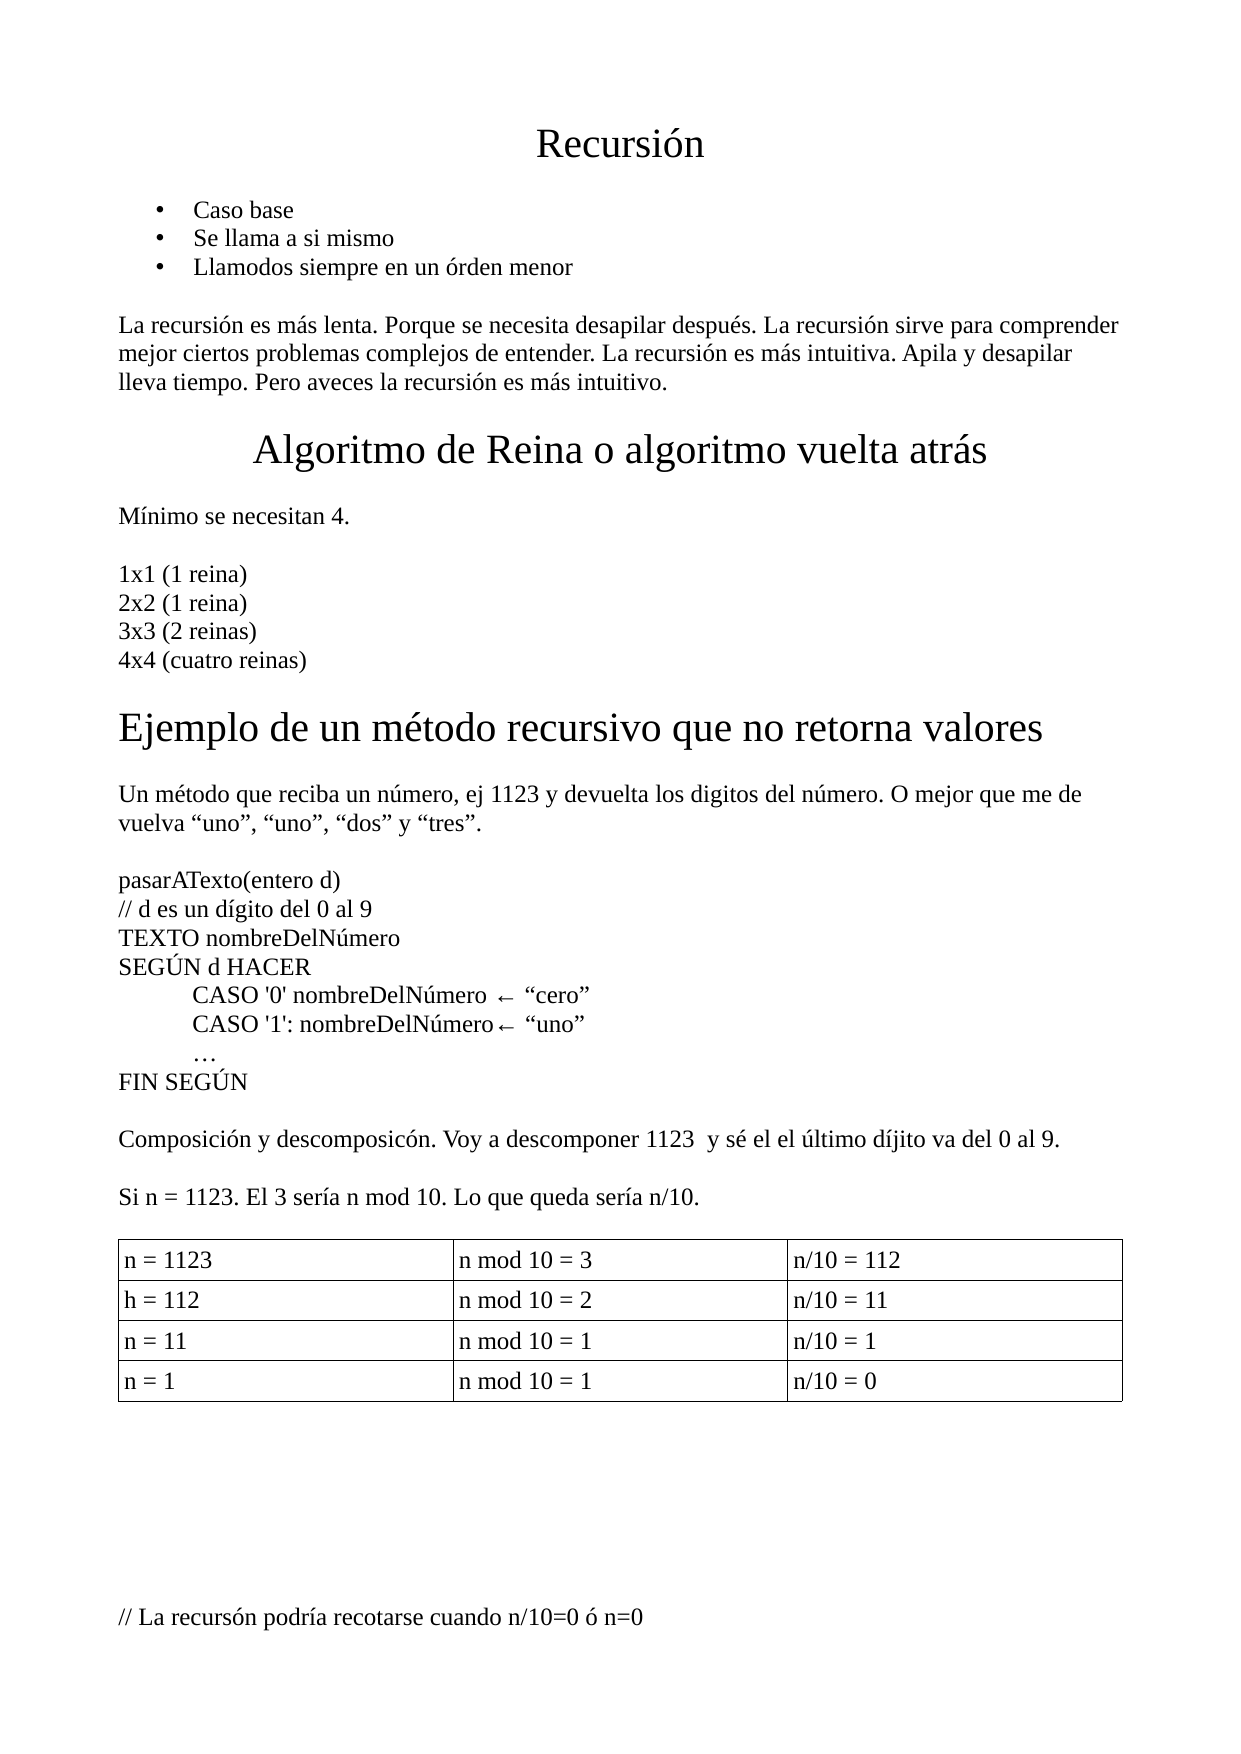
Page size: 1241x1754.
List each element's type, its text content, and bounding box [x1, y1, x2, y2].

text SEGÚN d HACER [118, 952, 1122, 981]
table_header n/10 = 112 [788, 1240, 1122, 1280]
table_cell n/10 = 0 [788, 1361, 1122, 1401]
table_cell n = 11 [119, 1321, 453, 1360]
table_header n mod 10 = 3 [454, 1240, 787, 1280]
text FIN SEGÚN [118, 1067, 1122, 1096]
text Si n = 1123. El 3 sería n mod 10. Lo que queda sería n/10. [118, 1182, 1122, 1211]
table_cell n mod 10 = 1 [454, 1321, 787, 1360]
text CASO '1': nombreDelNúmero← “uno” [118, 1009, 1122, 1038]
text // La recursón podría recotarse cuando n/10=0 ó n=0 [118, 1602, 1122, 1631]
text Composición y descomposicón. Voy a descomponer 1123 y sé el el último díjito va del 0 al 9. [118, 1124, 1122, 1153]
text pasarATexto(entero d) [118, 866, 1122, 894]
text 4x4 (cuatro reinas) [118, 645, 1122, 674]
text Recursión [118, 118, 1122, 166]
text TEXTO nombreDelNúmero [118, 923, 1122, 952]
text CASO '0' nombreDelNúmero ← “cero” [118, 981, 1122, 1009]
table_cell n = 1 [119, 1361, 453, 1401]
text Ejemplo de un método recursivo que no retorna valores [118, 703, 1122, 751]
text Un método que reciba un número, ej 1123 y devuelta los digitos del número. O mejor que me de vuelva “uno”, “uno”, “dos” y “tres”. [118, 779, 1122, 837]
text 2x2 (1 reina) [118, 588, 1122, 616]
list Se llama a si mismo [156, 223, 1122, 252]
table_header n = 1123 [119, 1240, 453, 1280]
table_cell n mod 10 = 1 [454, 1361, 787, 1401]
table_cell n mod 10 = 2 [454, 1281, 787, 1320]
text La recursión es más lenta. Porque se necesita desapilar después. La recursión sirve para comprender mejor ciertos problemas complejos de entender. La recursión es más intuitiva. Apila y desapilar lleva tiempo. Pero aveces la recursión es más intuitivo. [118, 310, 1122, 396]
text … [118, 1038, 1122, 1067]
text Mínimo se necesitan 4. [118, 501, 1122, 530]
list Llamodos siempre en un órden menor [156, 252, 1122, 281]
text 1x1 (1 reina) [118, 559, 1122, 588]
list Caso base [156, 195, 1122, 223]
table_cell h = 112 [119, 1281, 453, 1320]
text // d es un dígito del 0 al 9 [118, 894, 1122, 923]
text Algoritmo de Reina o algoritmo vuelta atrás [118, 425, 1122, 473]
table_cell n/10 = 1 [788, 1321, 1122, 1360]
table_cell n/10 = 11 [788, 1281, 1122, 1320]
text 3x3 (2 reinas) [118, 616, 1122, 645]
